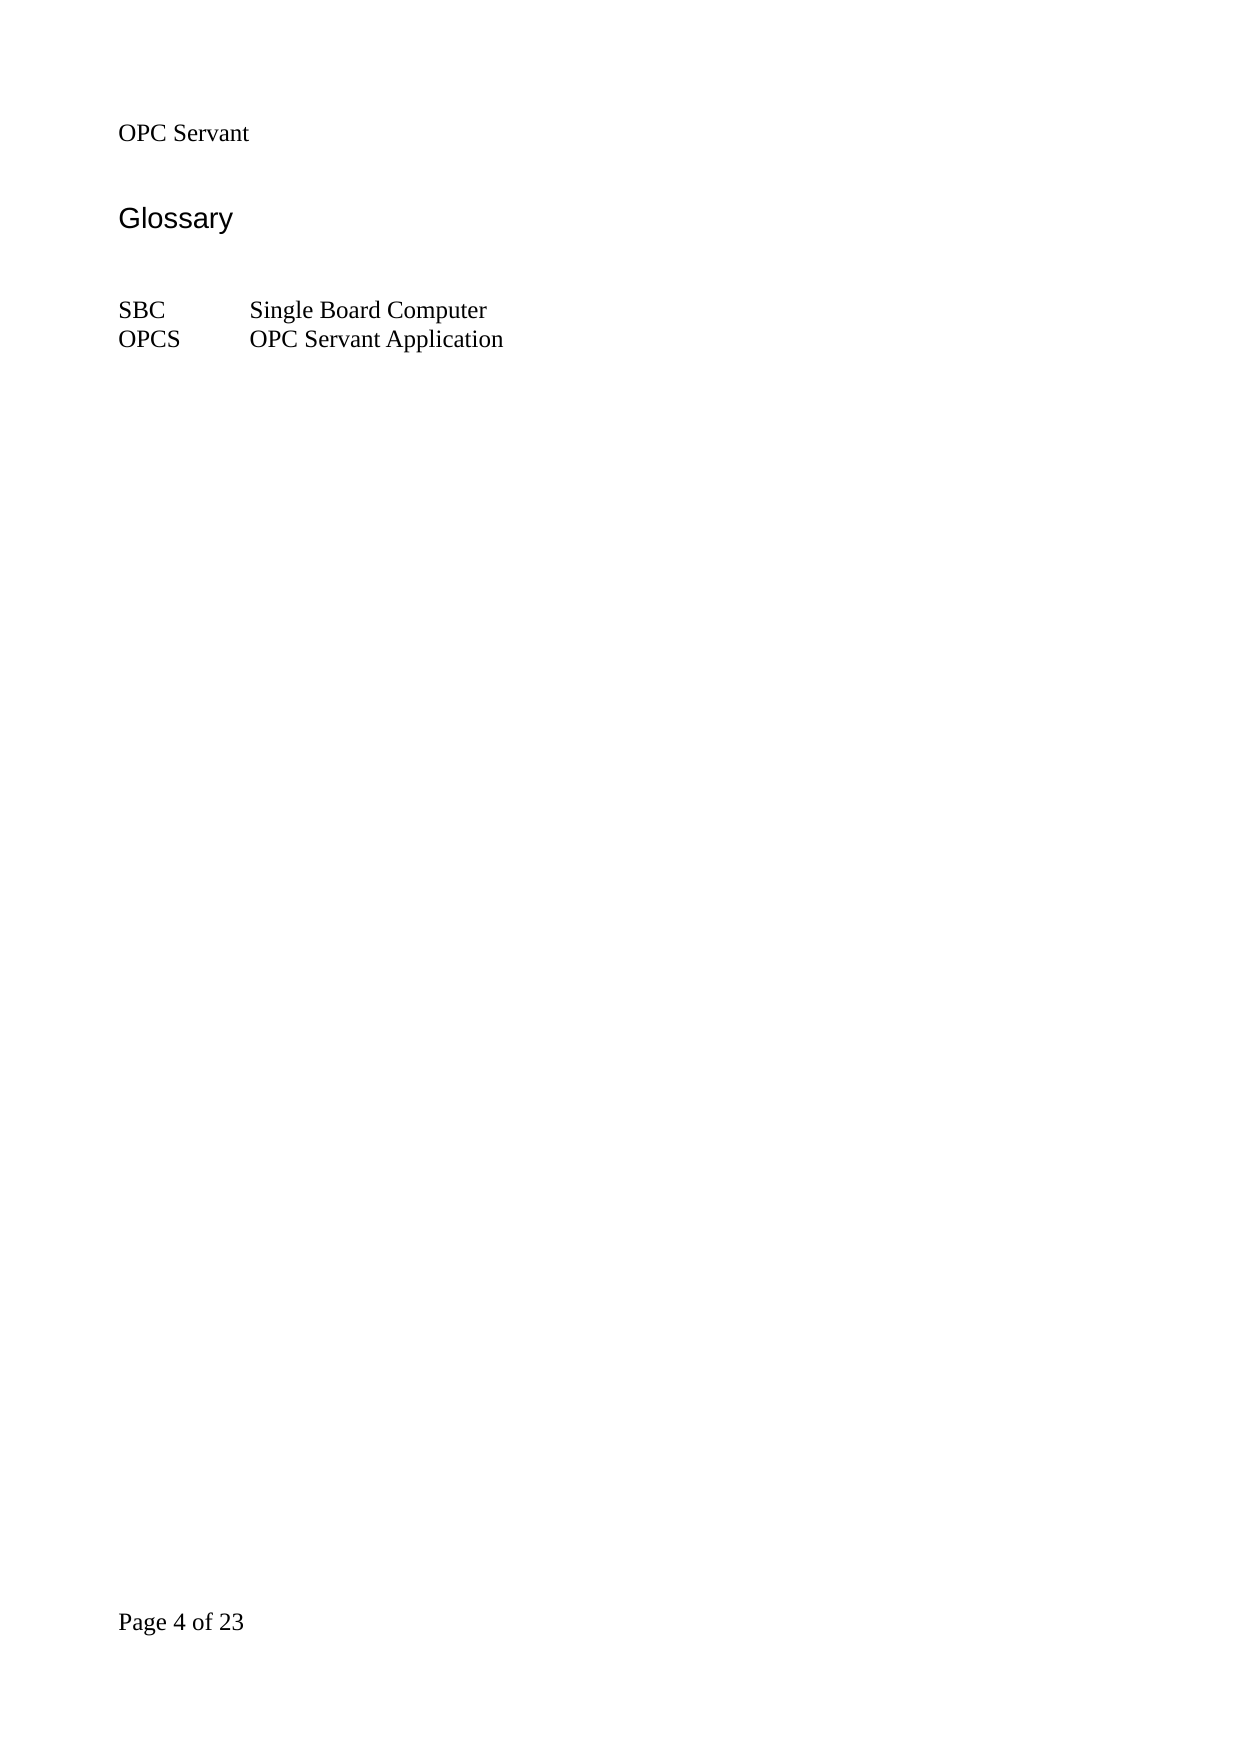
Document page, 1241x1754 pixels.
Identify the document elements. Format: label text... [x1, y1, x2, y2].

subtitle Glossary [118, 201, 1122, 235]
text OPCS OPC Servant Application [118, 324, 1122, 352]
text SBC Single Board Computer [118, 295, 1122, 324]
